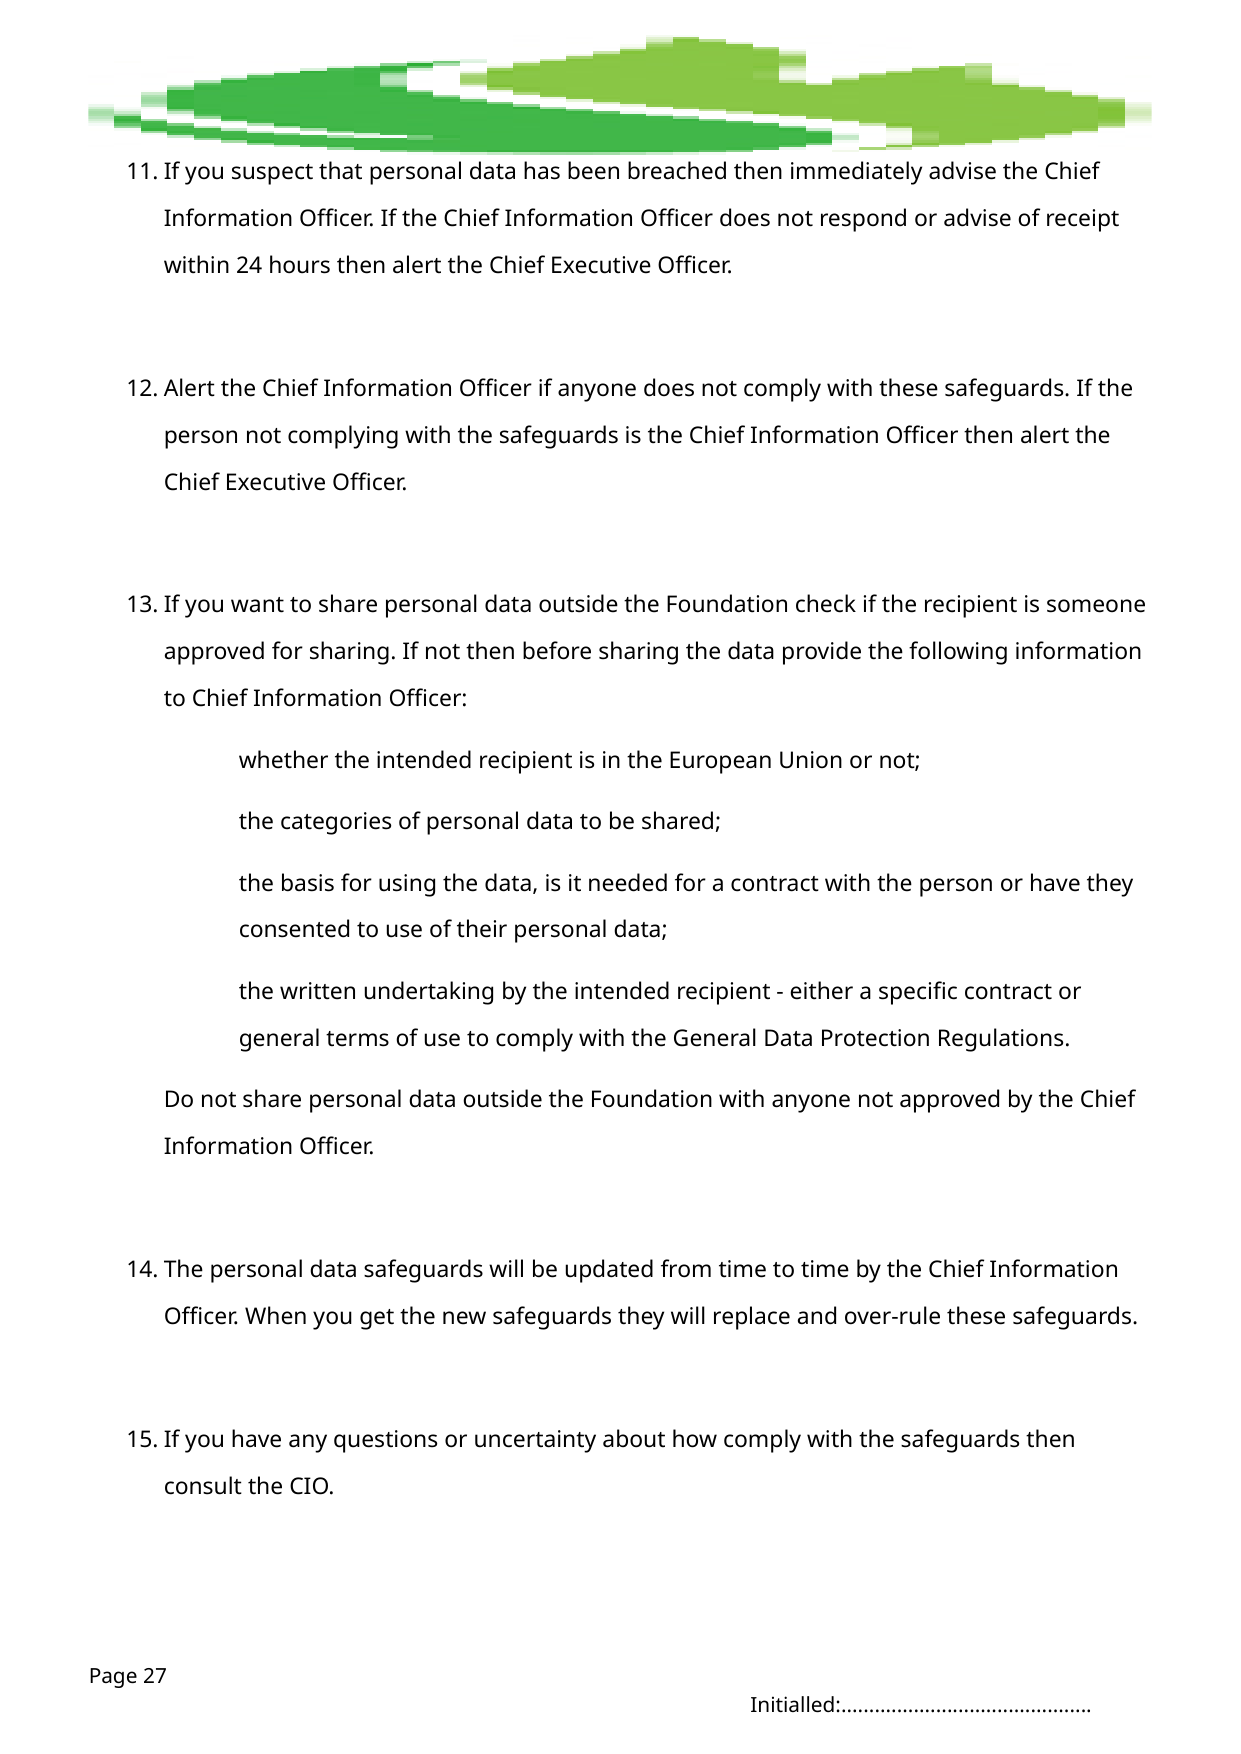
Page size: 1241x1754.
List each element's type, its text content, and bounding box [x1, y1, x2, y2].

text whether the intended recipient is in the European Union or not; [238, 743, 1152, 775]
text the written undertaking by the intended recipient - either a specific contract or general terms of use to comply with the General Data Protection Regulations. [238, 975, 1152, 1053]
list If you have any questions or uncertainty about how comply with the safeguards then consult the CIO. [126, 1423, 1152, 1501]
text the basis for using the data, is it needed for a contract with the person or have they consented to use of their personal data; [238, 866, 1152, 944]
picture [88, 35, 1152, 155]
text the categories of personal data to be shared; [238, 805, 1152, 836]
list If you suspect that personal data has been breached then immediately advise the Chief Information Officer. If the Chief Information Officer does not respond or advise of receipt within 24 hours then alert the Chief Executive Officer. [126, 155, 1152, 280]
list Alert the Chief Information Officer if anyone does not comply with these safeguards. If the person not complying with the safeguards is the Chief Information Officer then alert the Chief Executive Officer. [126, 372, 1152, 497]
list If you want to share personal data outside the Foundation check if the recipient is someone approved for sharing. If not then before sharing the data provide the following information to Chief Information Officer: [126, 588, 1152, 713]
list The personal data safeguards will be updated from time to time by the Chief Information Officer. When you get the new safeguards they will replace and over-rule these safeguards. [126, 1253, 1152, 1331]
text Do not share personal data outside the Foundation with anyone not approved by the Chief Information Officer. [163, 1083, 1152, 1161]
